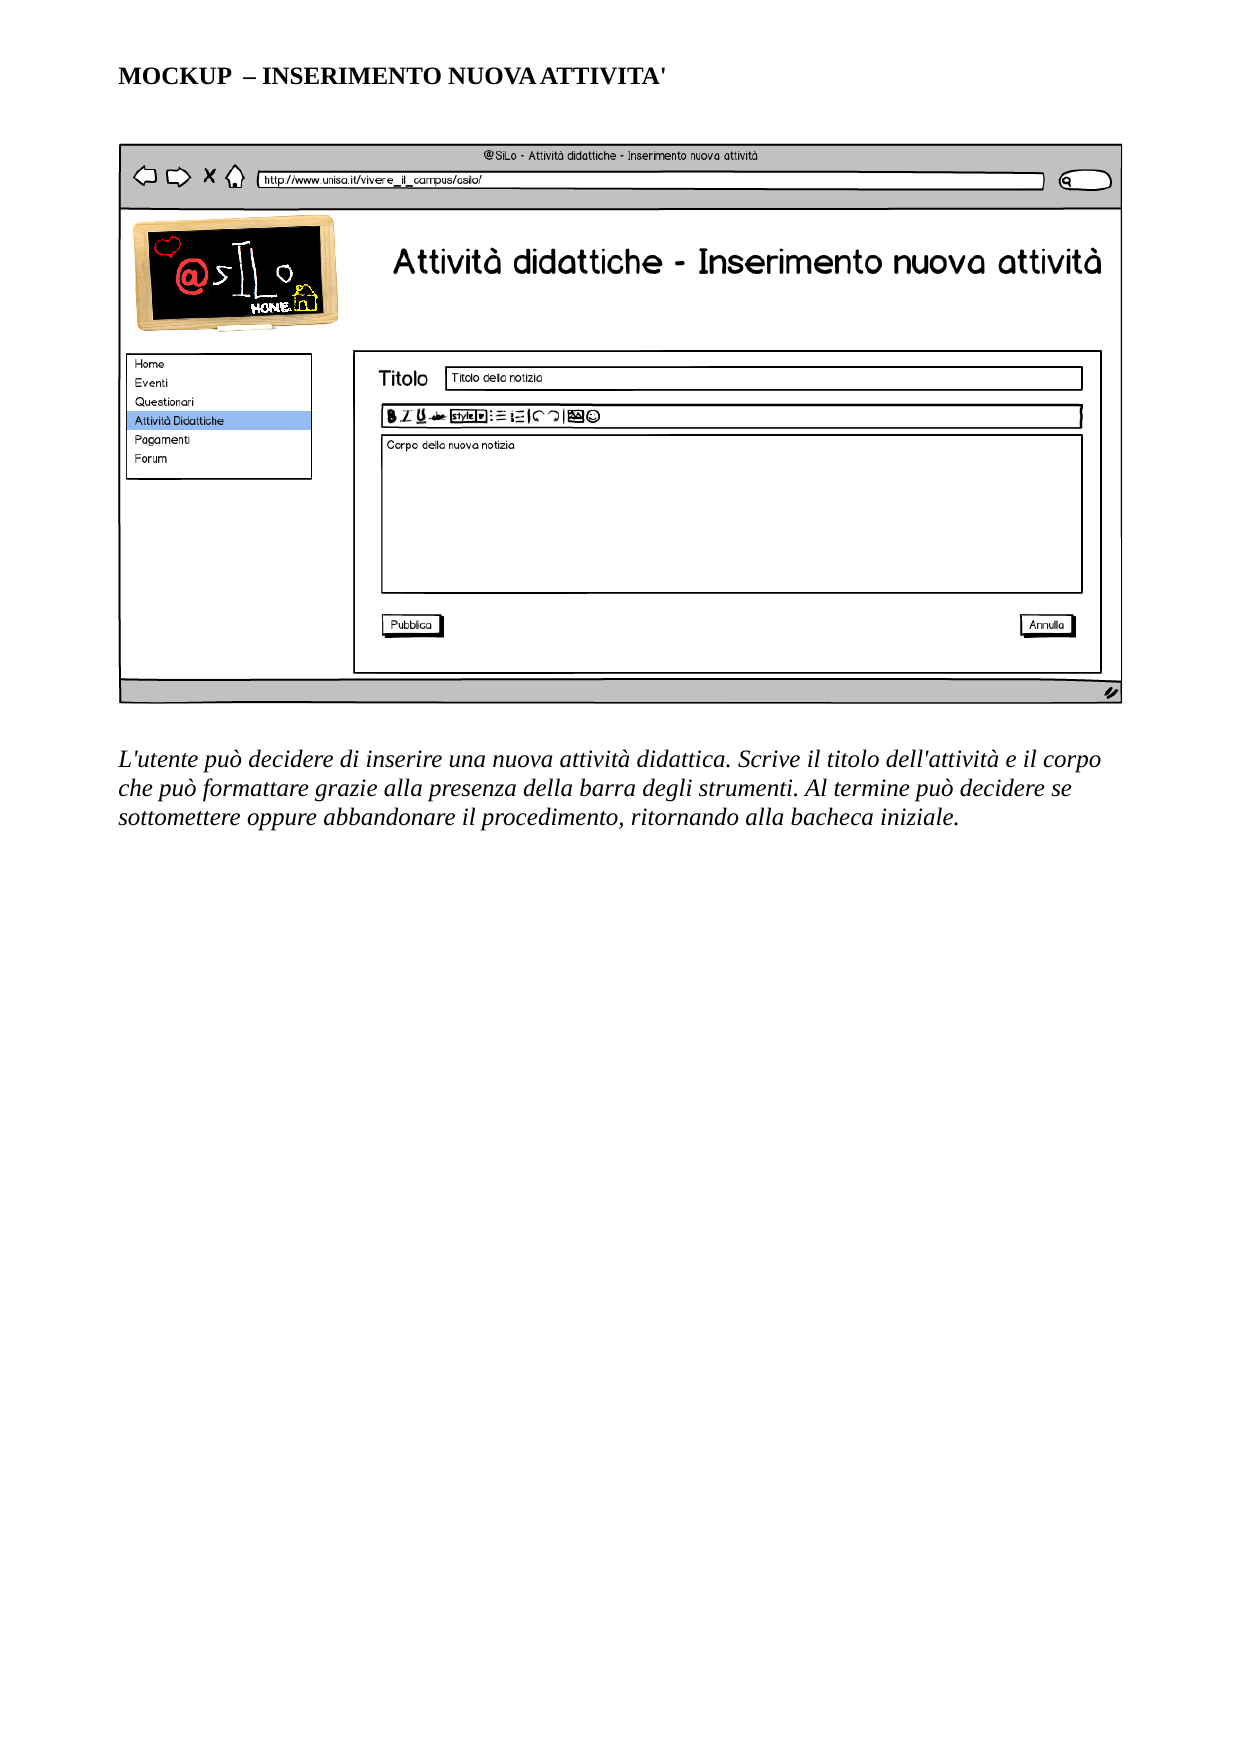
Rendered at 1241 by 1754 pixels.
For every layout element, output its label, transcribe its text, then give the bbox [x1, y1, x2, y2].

text L'utente può decidere di inserire una nuova attività didattica. Scrive il titolo dell'attività e il corpo che può formattare grazie alla presenza della barra degli strumenti. Al termine può decidere se sottomettere oppure abbandonare il procedimento, ritornando alla bacheca iniziale. [118, 744, 1122, 831]
text MOCKUP – INSERIMENTO NUOVA ATTIVITA' [118, 61, 1122, 90]
picture [118, 143, 1123, 704]
